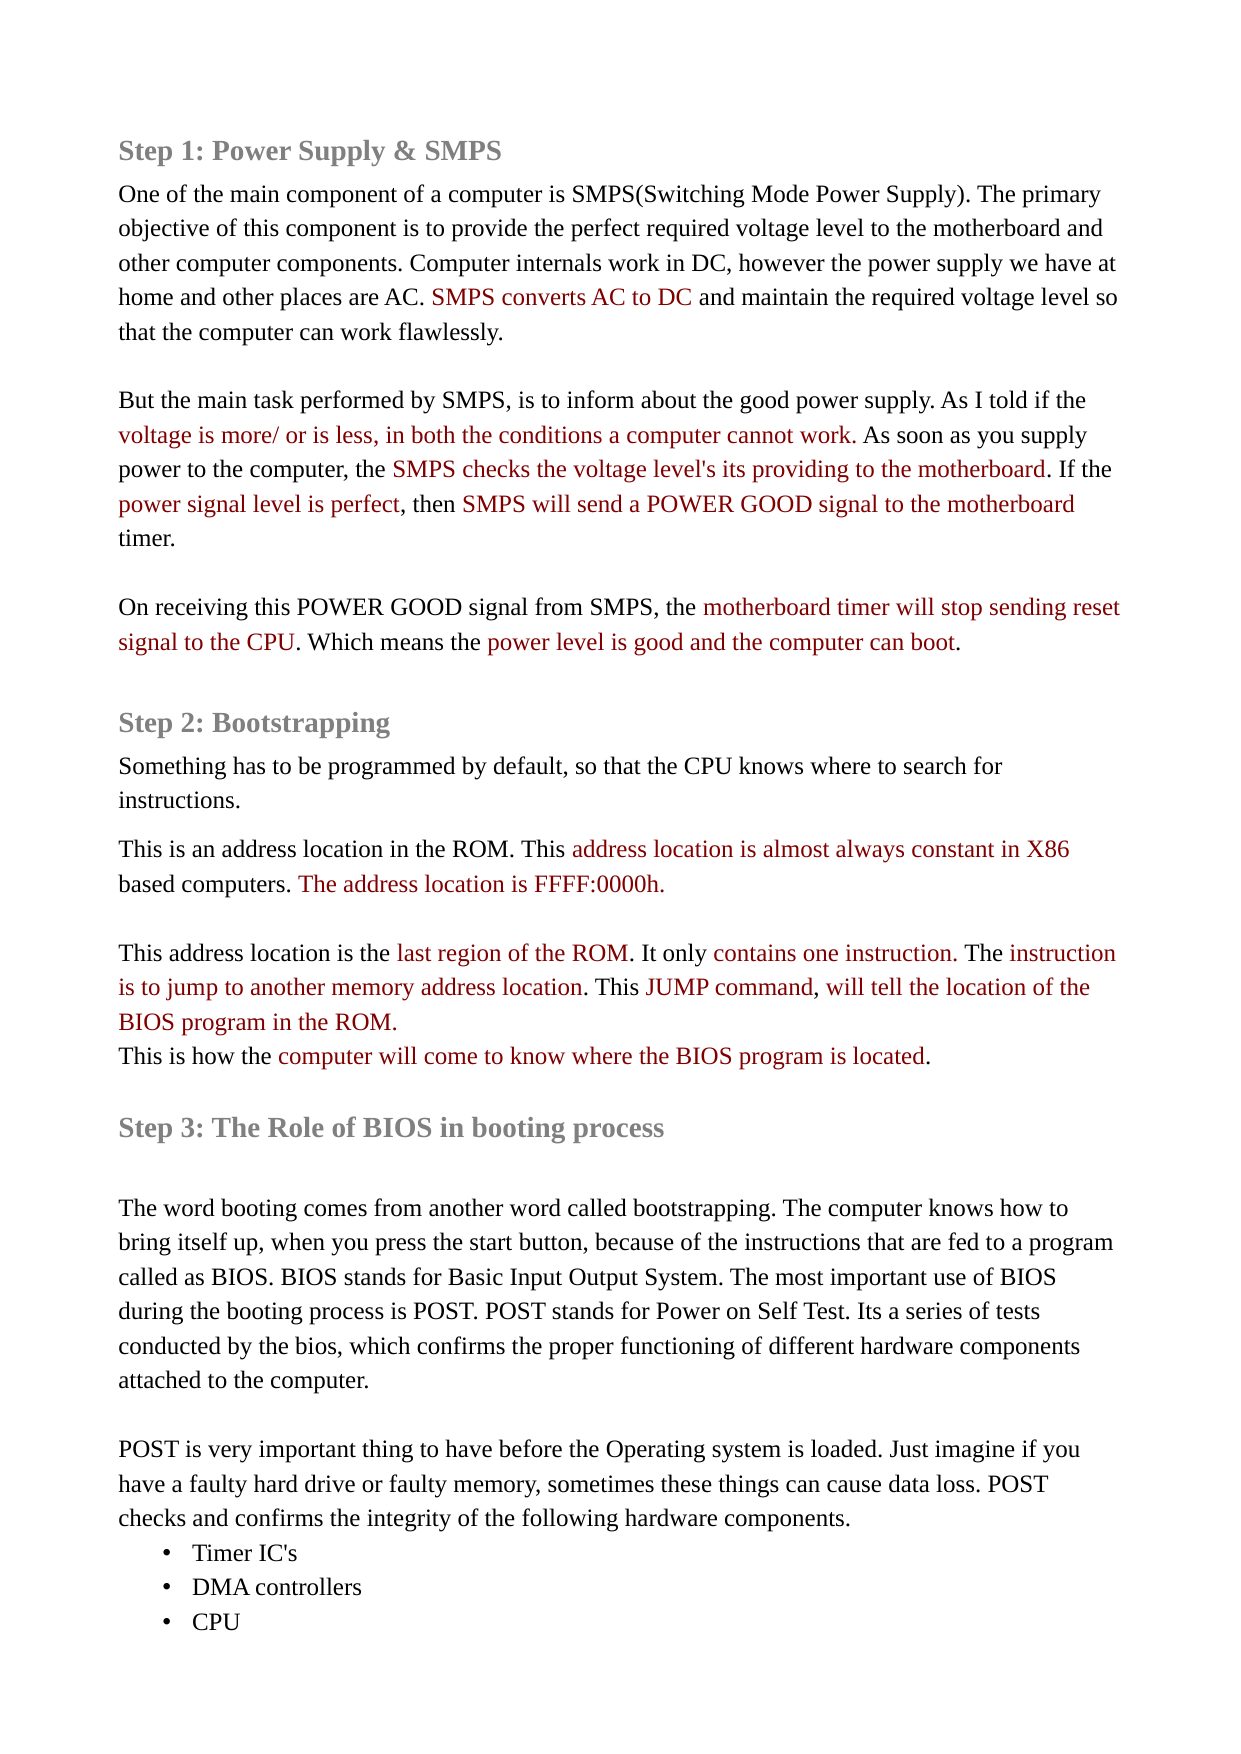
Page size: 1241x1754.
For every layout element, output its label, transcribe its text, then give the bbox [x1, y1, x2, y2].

text One of the main component of a computer is SMPS(Switching Mode Power Supply). The primary objective of this component is to provide the perfect required voltage level to the motherboard and other computer components. Computer internals work in DC, however the power supply we have at home and other places are AC. SMPS converts AC to DC and maintain the required voltage level so that the computer can work flawlessly. [118, 179, 1122, 345]
text But the main task performed by SMPS, is to inform about the good power supply. As I told if the voltage is more/ or is less, in both the conditions a computer cannot work. As soon as you supply power to the computer, the SMPS checks the voltage level's its providing to the motherboard. If the power signal level is perfect, then SMPS will send a POWER GOOD signal to the motherboard timer. [118, 386, 1122, 552]
text This address location is the last region of the ROM. It only contains one instruction. The instruction is to jump to another memory address location. This JUMP command, will tell the location of the BIOS program in the ROM. [118, 938, 1122, 1036]
list DMA controllers [162, 1572, 1122, 1601]
subtitle Step 2: Bootstrapping [118, 705, 1122, 738]
subtitle Step 3: The Role of BIOS in booting process [118, 1110, 1122, 1144]
list Timer IC's [162, 1538, 1122, 1566]
text POST is very important thing to have before the Operating system is loaded. Just imagine if you have a faulty hard drive or faulty memory, sometimes these things can cause data loss. POST checks and confirms the integrity of the following hardware components. [118, 1434, 1122, 1532]
text The word booting comes from another word called bootstrapping. The computer knows how to bring itself up, when you press the start button, because of the instructions that are fed to a program called as BIOS. BIOS stands for Basic Input Output System. The most important use of BIOS during the booting process is POST. POST stands for Power on Self Test. Its a series of tests conducted by the bios, which confirms the proper functioning of different hardware components attached to the computer. [118, 1193, 1122, 1394]
text Something has to be programmed by default, so that the CPU knows where to search for instructions. [118, 751, 1122, 814]
text This is an address location in the ROM. This address location is almost always constant in X86 based computers. The address location is FFFF:0000h. [118, 834, 1122, 898]
text This is how the computer will come to know where the BIOS program is located. [118, 1041, 1122, 1070]
text On receiving this POWER GOOD signal from SMPS, the motherboard timer will stop sending reset signal to the CPU. Which means the power level is good and the computer can boot. [118, 592, 1122, 656]
subtitle Step 1: Power Supply & SMPS [118, 133, 1122, 166]
list CPU [162, 1607, 1122, 1635]
